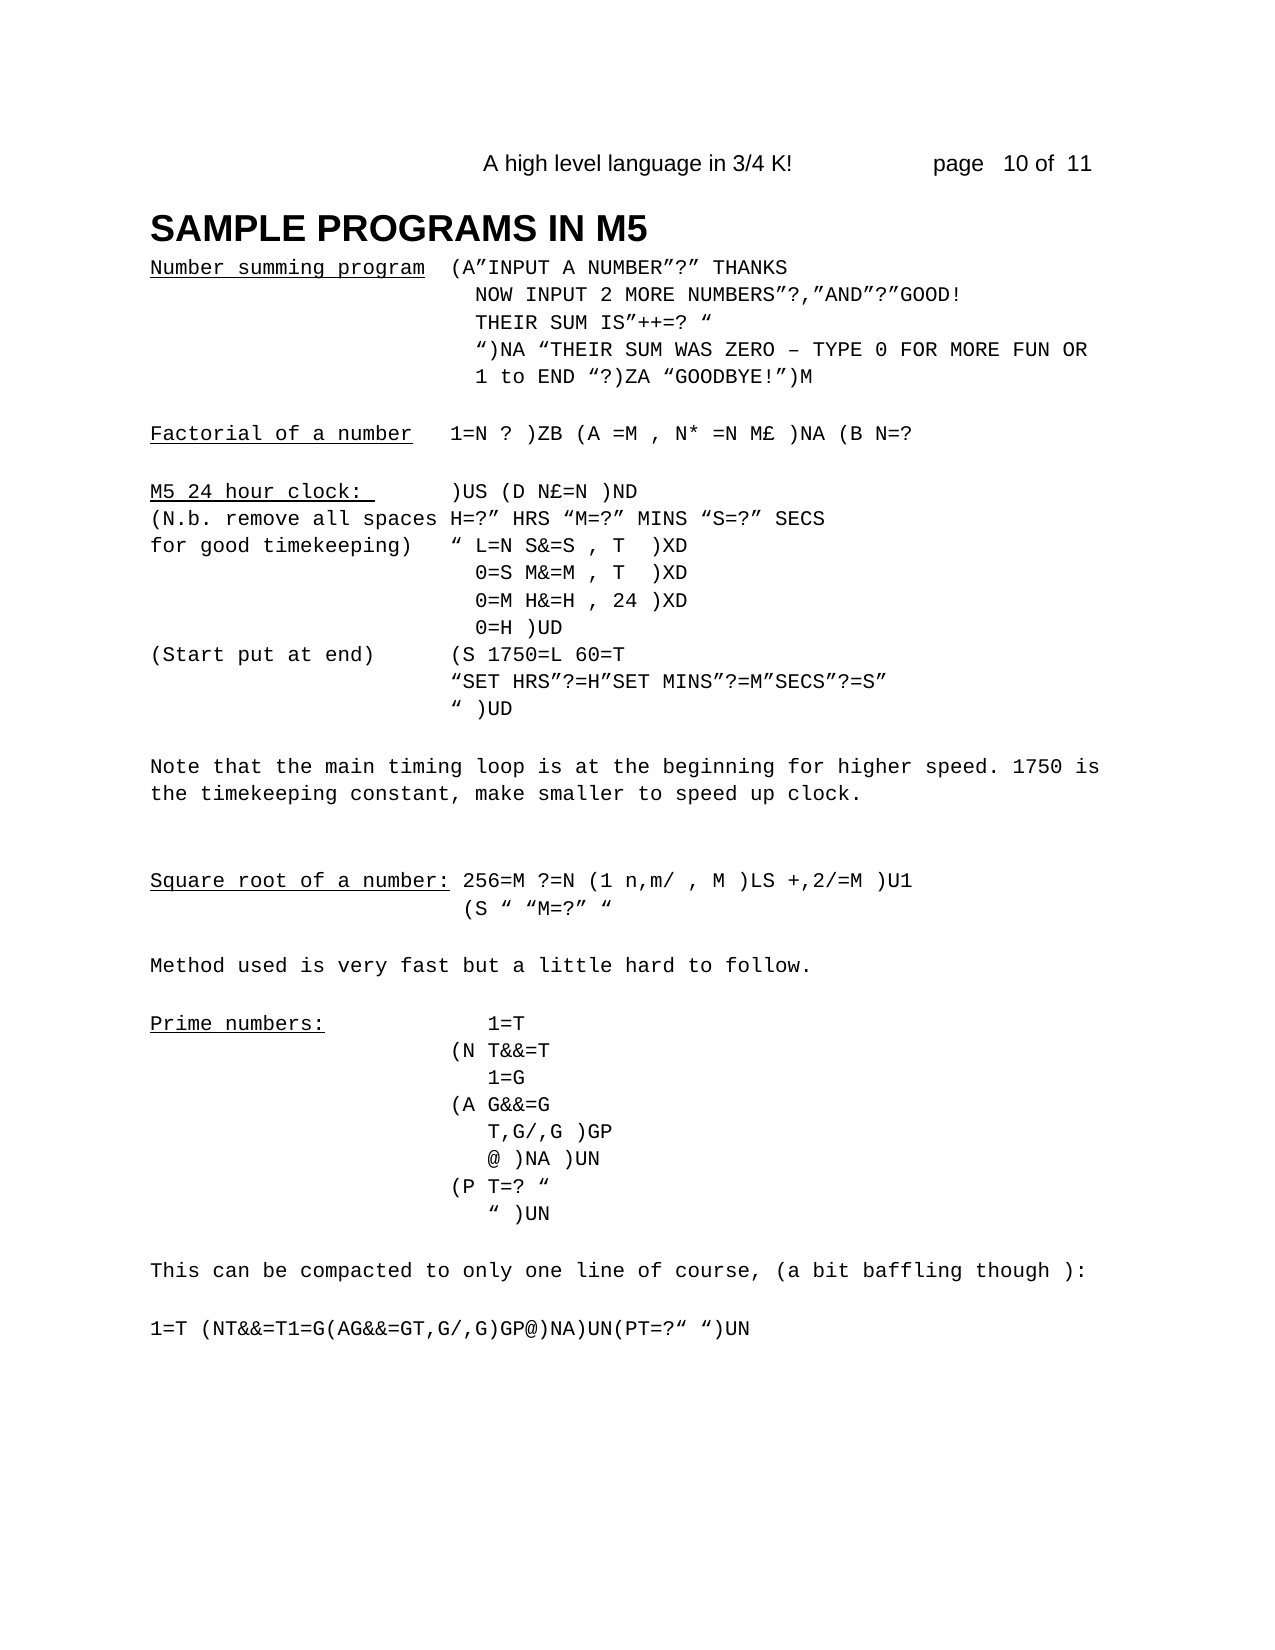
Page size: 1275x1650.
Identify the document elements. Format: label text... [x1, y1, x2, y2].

text Note that the main timing loop is at the beginning for higher speed. 1750 is the timekeeping constant, make smaller to speed up clock. [150, 756, 1125, 807]
text “ )UD [150, 698, 1125, 722]
text “SET HRS”?=H”SET MINS”?=M”SECS”?=S” [150, 671, 1125, 695]
text (A G&&=G [150, 1094, 1125, 1118]
text This can be compacted to only one line of course, (a bit baffling though ): [150, 1260, 1125, 1284]
text (N T&&=T [150, 1040, 1125, 1063]
text T,G/,G )GP [150, 1121, 1125, 1145]
text “)NA “THEIR SUM WAS ZERO – TYPE 0 FOR MORE FUN OR [150, 339, 1125, 362]
text 0=S M&=M , T )XD [150, 562, 1125, 586]
text NOW INPUT 2 MORE NUMBERS”?,”AND”?”GOOD! [150, 284, 1125, 308]
text (P T=? “ [150, 1176, 1125, 1199]
text 1 to END “?)ZA “GOODBYE!”)M [150, 366, 1125, 390]
subtitle SAMPLE PROGRAMS IN M5 [150, 206, 1125, 249]
text 0=M H&=H , 24 )XD [150, 589, 1125, 613]
text 1=T (NT&&=T1=G(AG&&=GT,G/,G)GP@)NA)UN(PT=?“ “)UN [150, 1318, 1125, 1341]
text Factorial of a number 1=N ? )ZB (A =M , N* =N M£ )NA (B N=? [150, 423, 1125, 447]
text @ )NA )UN [150, 1148, 1125, 1172]
text Prime numbers: 1=T [150, 1012, 1125, 1036]
text 0=H )UD [150, 617, 1125, 640]
text M5 24 hour clock: )US (D N£=N )ND [150, 481, 1125, 504]
text (S “ “M=?” “ [150, 898, 1125, 921]
text Method used is very fast but a little hard to follow. [150, 955, 1125, 979]
text (N.b. remove all spaces H=?” HRS “M=?” MINS “S=?” SECS [150, 508, 1125, 532]
text Number summing program (A”INPUT A NUMBER”?” THANKS [150, 257, 1125, 281]
text 1=G [150, 1067, 1125, 1091]
text for good timekeeping) “ L=N S&=S , T )XD [150, 535, 1125, 559]
text THEIR SUM IS”++=? “ [150, 312, 1125, 335]
text Square root of a number: 256=M ?=N (1 n,m/ , M )LS +,2/=M )U1 [150, 871, 1125, 894]
text “ )UN [150, 1203, 1125, 1226]
text (Start put at end) (S 1750=L 60=T [150, 644, 1125, 668]
